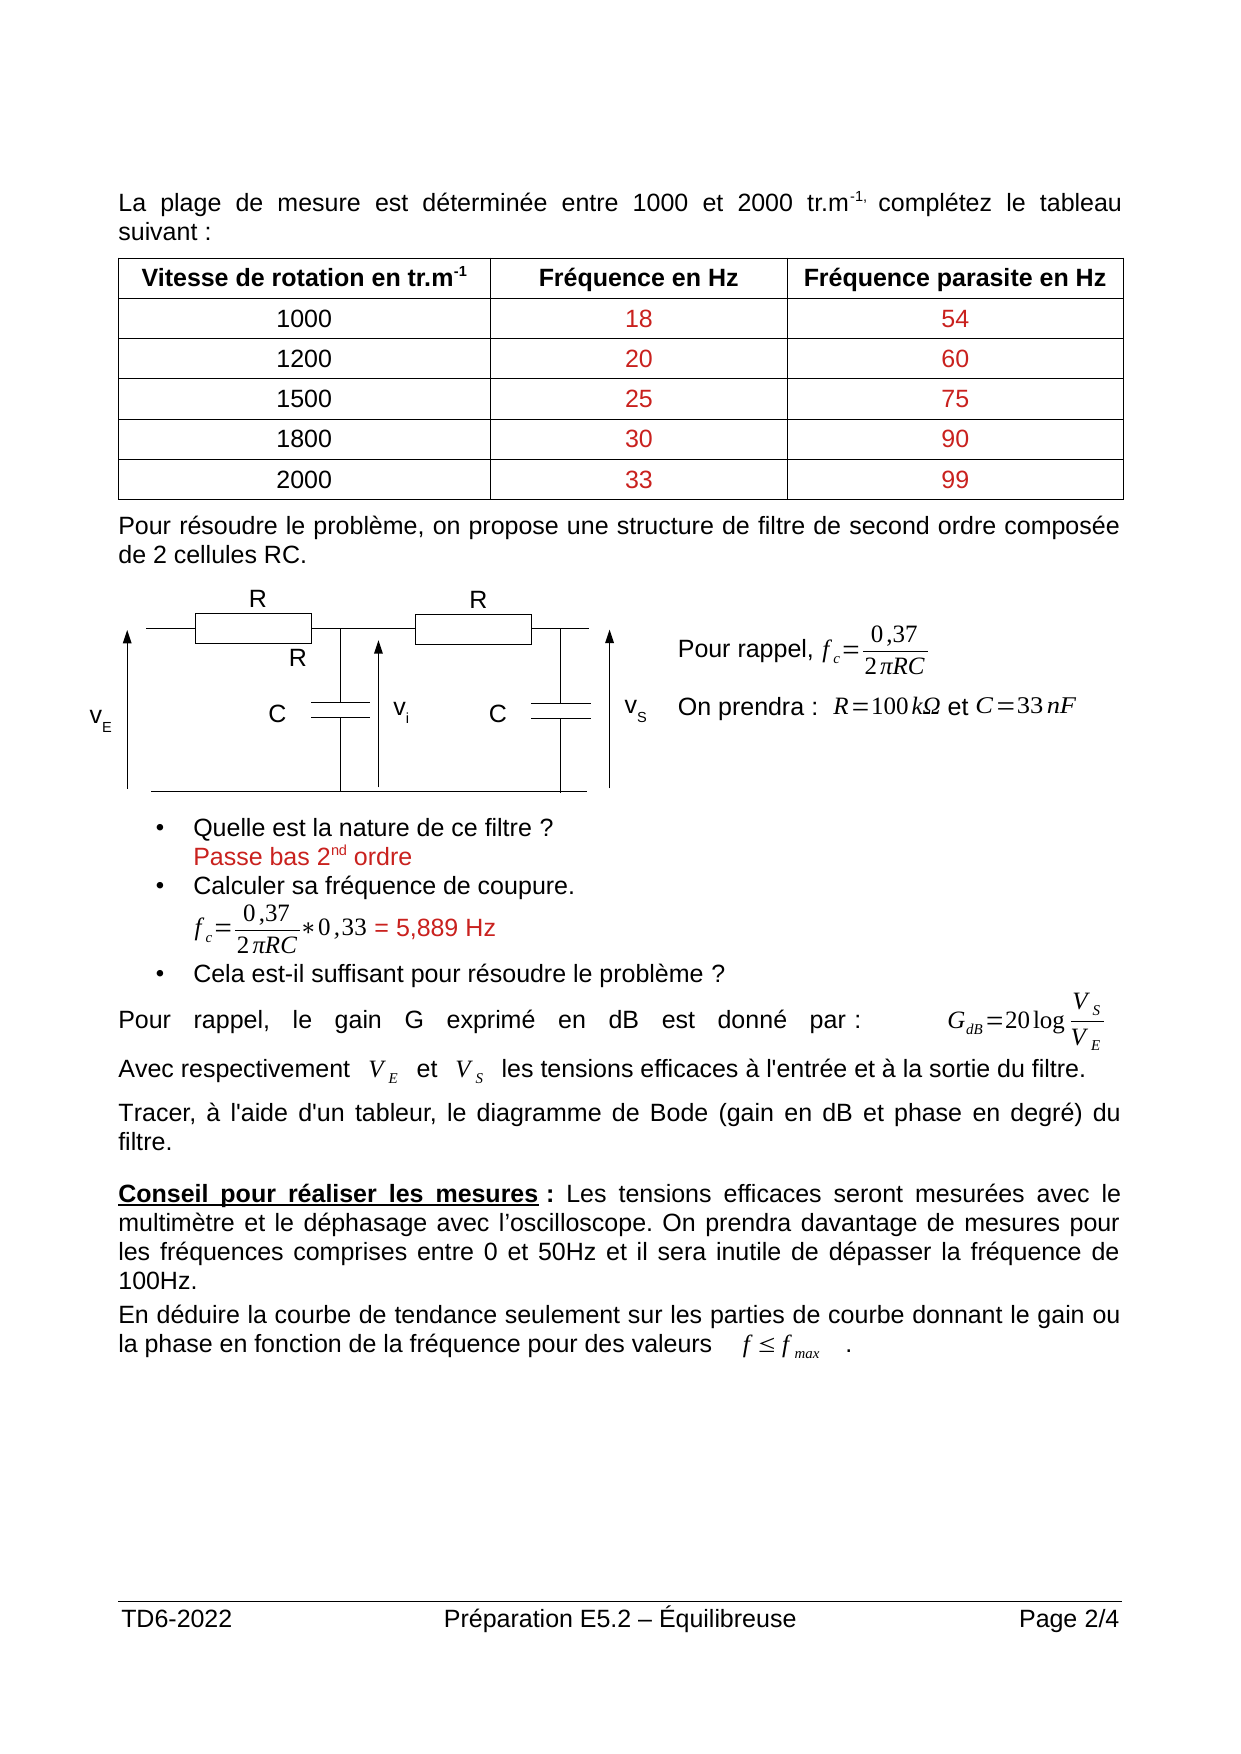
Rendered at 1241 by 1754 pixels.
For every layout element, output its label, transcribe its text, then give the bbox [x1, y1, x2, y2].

table_cell 20 [491, 339, 787, 378]
text Pour rappel, [341, 629, 560, 680]
text Pour rappel, [312, 621, 415, 628]
table_cell 75 [788, 379, 1123, 419]
table_cell 1200 [119, 339, 490, 378]
table_cell 90 [788, 420, 1123, 459]
list Calculer sa fréquence de coupure. [156, 871, 1122, 900]
table_cell 25 [491, 379, 787, 419]
table_cell 2000 [119, 460, 490, 499]
table_header Fréquence en Hz [491, 259, 787, 298]
text On prendra : et [610, 692, 1122, 721]
text On prendra : et [561, 692, 609, 721]
text Pour rappel, [532, 621, 1122, 680]
list Quelle est la nature de ce filtre ? [156, 813, 1122, 842]
text Pour résoudre le problème, on propose une structure de filtre de second ordre composée de 2 cellules RC. [118, 511, 1122, 569]
table_header Vitesse de rotation en tr.m-1 [119, 259, 490, 298]
table_cell 1000 [119, 299, 490, 338]
text Pour rappel, le gain G exprimé en dB est donné par : Avec respectivementetles tensions efficaces à l'entrée et à la sortie du filtre. [118, 988, 1122, 1087]
text On prendra : et [341, 692, 378, 721]
text En déduire la courbe de tendance seulement sur les parties de courbe donnant le gain ou la phase en fonction de la fréquence pour des valeurs . [118, 1300, 1122, 1362]
table_cell 1800 [119, 420, 490, 459]
list Cela est-il suffisant pour résoudre le problème ? [156, 959, 1122, 988]
table_cell 54 [788, 299, 1123, 338]
table_cell 1500 [119, 379, 490, 419]
table_cell 60 [788, 339, 1123, 378]
list = 5,889 Hz [156, 900, 1122, 959]
text On prendra : et [128, 692, 340, 721]
text Tracer, à l'aide d'un tableur, le diagramme de Bode (gain en dB et phase en degré) du filtre. [118, 1098, 1122, 1156]
list Passe bas 2nd ordre [156, 842, 1122, 871]
table_cell 30 [491, 420, 787, 459]
text Conseil pour réaliser les mesures : Les tensions efficaces seront mesurées avec le multimètre et le déphasage avec l’oscilloscope. On prendra davantage de mesures pour les fréquences comprises entre 0 et 50Hz et il sera inutile de dépasser la fréquence de 100Hz. [118, 1179, 1122, 1294]
table_cell 18 [491, 299, 787, 338]
text On prendra : et [379, 692, 560, 721]
table_cell 33 [491, 460, 787, 499]
table_cell 99 [788, 460, 1123, 499]
text La plage de mesure est déterminée entre 1000 et 2000 tr.m-1, complétez le tableau suivant : [118, 188, 1122, 246]
text Pour rappel, [118, 621, 340, 680]
table_header Fréquence parasite en Hz [788, 259, 1123, 298]
